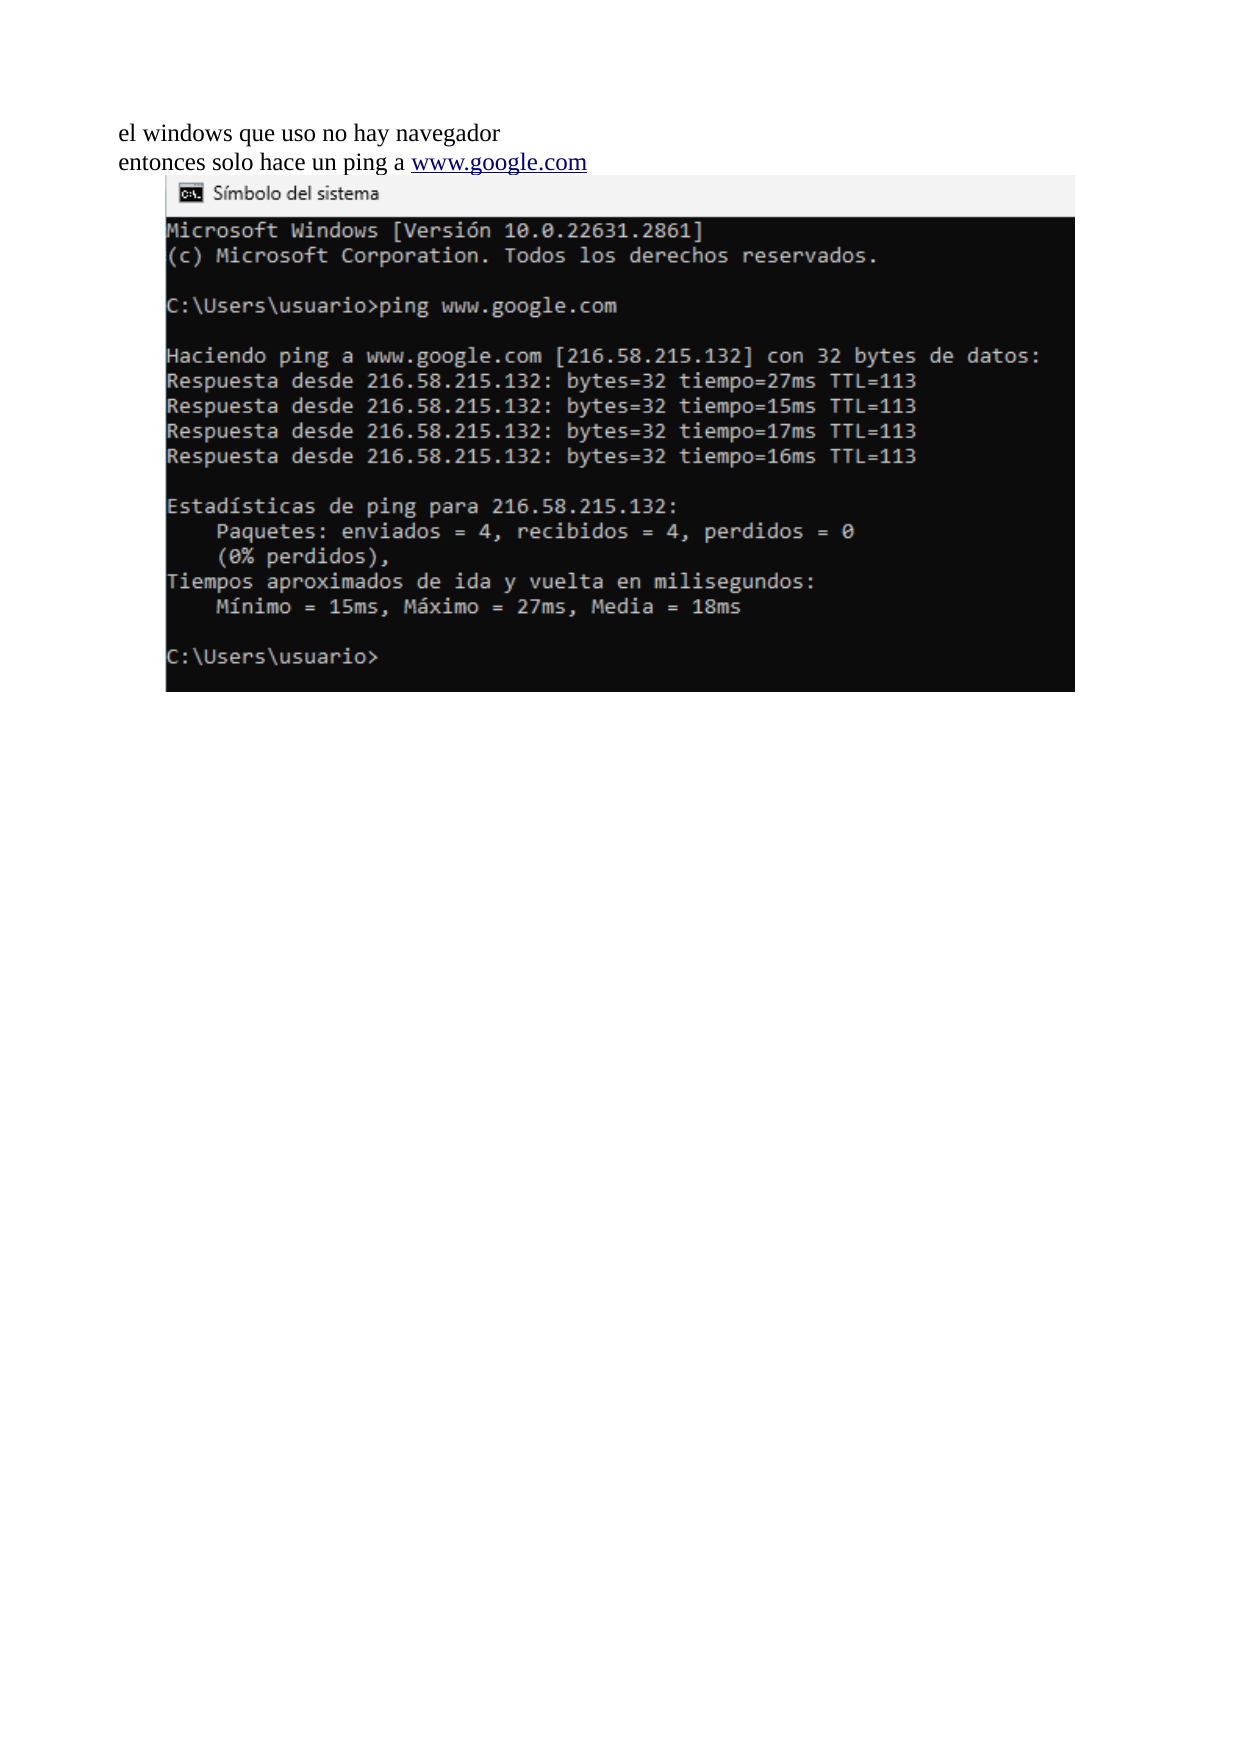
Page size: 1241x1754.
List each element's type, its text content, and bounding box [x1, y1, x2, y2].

picture [165, 175, 1075, 692]
text entonces solo hace un ping a www.google.com [118, 147, 1122, 176]
text el windows que uso no hay navegador [118, 118, 1122, 147]
